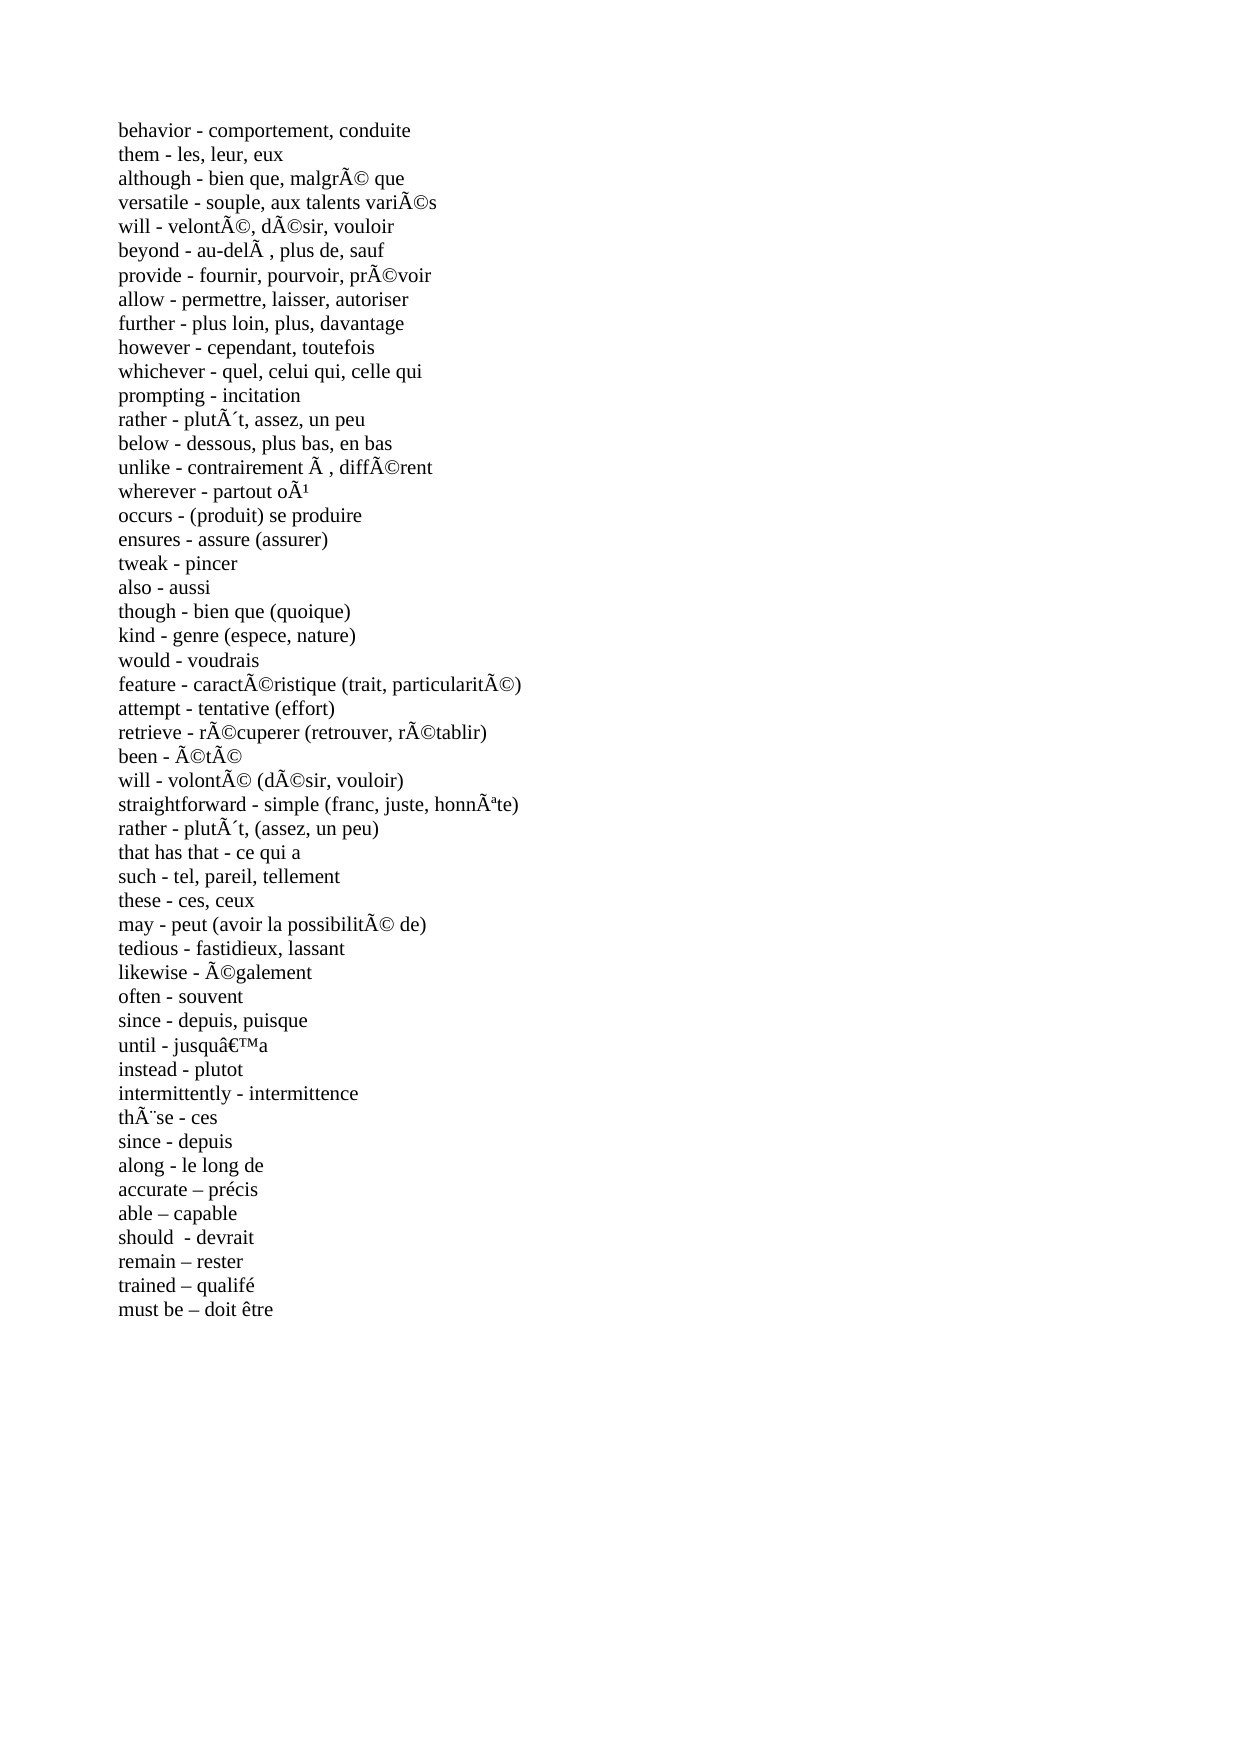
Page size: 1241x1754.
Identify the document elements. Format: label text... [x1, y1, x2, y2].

text tedious - fastidieux, lassant [118, 936, 1122, 960]
text may - peut (avoir la possibilitÃ© de) [118, 912, 1122, 936]
text instead - plutot [118, 1057, 1122, 1081]
text rather - plutÃ´t, assez, un peu [118, 407, 1122, 431]
text likewise - Ã©galement [118, 960, 1122, 984]
text wherever - partout oÃ¹ [118, 479, 1122, 503]
text feature - caractÃ©ristique (trait, particularitÃ©) [118, 672, 1122, 696]
text will - volontÃ© (dÃ©sir, vouloir) [118, 768, 1122, 792]
text these - ces, ceux [118, 888, 1122, 912]
text trained – qualifé [118, 1273, 1122, 1297]
text occurs - (produit) se produire [118, 503, 1122, 527]
text behavior - comportement, conduite [118, 118, 1122, 142]
text straightforward - simple (franc, juste, honnÃªte) [118, 792, 1122, 816]
text below - dessous, plus bas, en bas [118, 431, 1122, 455]
text such - tel, pareil, tellement [118, 864, 1122, 888]
text been - Ã©tÃ© [118, 744, 1122, 768]
text thÃ¨se - ces [118, 1105, 1122, 1129]
text though - bien que (quoique) [118, 599, 1122, 623]
text kind - genre (espece, nature) [118, 623, 1122, 647]
text tweak - pincer [118, 551, 1122, 575]
text since - depuis [118, 1129, 1122, 1153]
text whichever - quel, celui qui, celle qui [118, 359, 1122, 383]
text however - cependant, toutefois [118, 335, 1122, 359]
text along - le long de [118, 1153, 1122, 1177]
text them - les, leur, eux [118, 142, 1122, 166]
text must be – doit être [118, 1297, 1122, 1321]
text since - depuis, puisque [118, 1008, 1122, 1032]
text remain – rester [118, 1249, 1122, 1273]
text would - voudrais [118, 647, 1122, 672]
text will - velontÃ©, dÃ©sir, vouloir [118, 214, 1122, 238]
text prompting - incitation [118, 383, 1122, 407]
text that has that - ce qui a [118, 840, 1122, 864]
text versatile - souple, aux talents variÃ©s [118, 190, 1122, 214]
text attempt - tentative (effort) [118, 696, 1122, 720]
text although - bien que, malgrÃ© que [118, 166, 1122, 190]
text should - devrait [118, 1225, 1122, 1249]
text often - souvent [118, 984, 1122, 1008]
text unlike - contrairement Ã , diffÃ©rent [118, 455, 1122, 479]
text intermittently - intermittence [118, 1081, 1122, 1105]
text allow - permettre, laisser, autoriser [118, 287, 1122, 311]
text accurate – précis [118, 1177, 1122, 1201]
text ensures - assure (assurer) [118, 527, 1122, 551]
text also - aussi [118, 575, 1122, 599]
text able – capable [118, 1201, 1122, 1225]
text retrieve - rÃ©cuperer (retrouver, rÃ©tablir) [118, 720, 1122, 744]
text rather - plutÃ´t, (assez, un peu) [118, 816, 1122, 840]
text beyond - au-delÃ , plus de, sauf [118, 238, 1122, 262]
text further - plus loin, plus, davantage [118, 311, 1122, 335]
text until - jusquâ€™a [118, 1032, 1122, 1057]
text provide - fournir, pourvoir, prÃ©voir [118, 262, 1122, 287]
